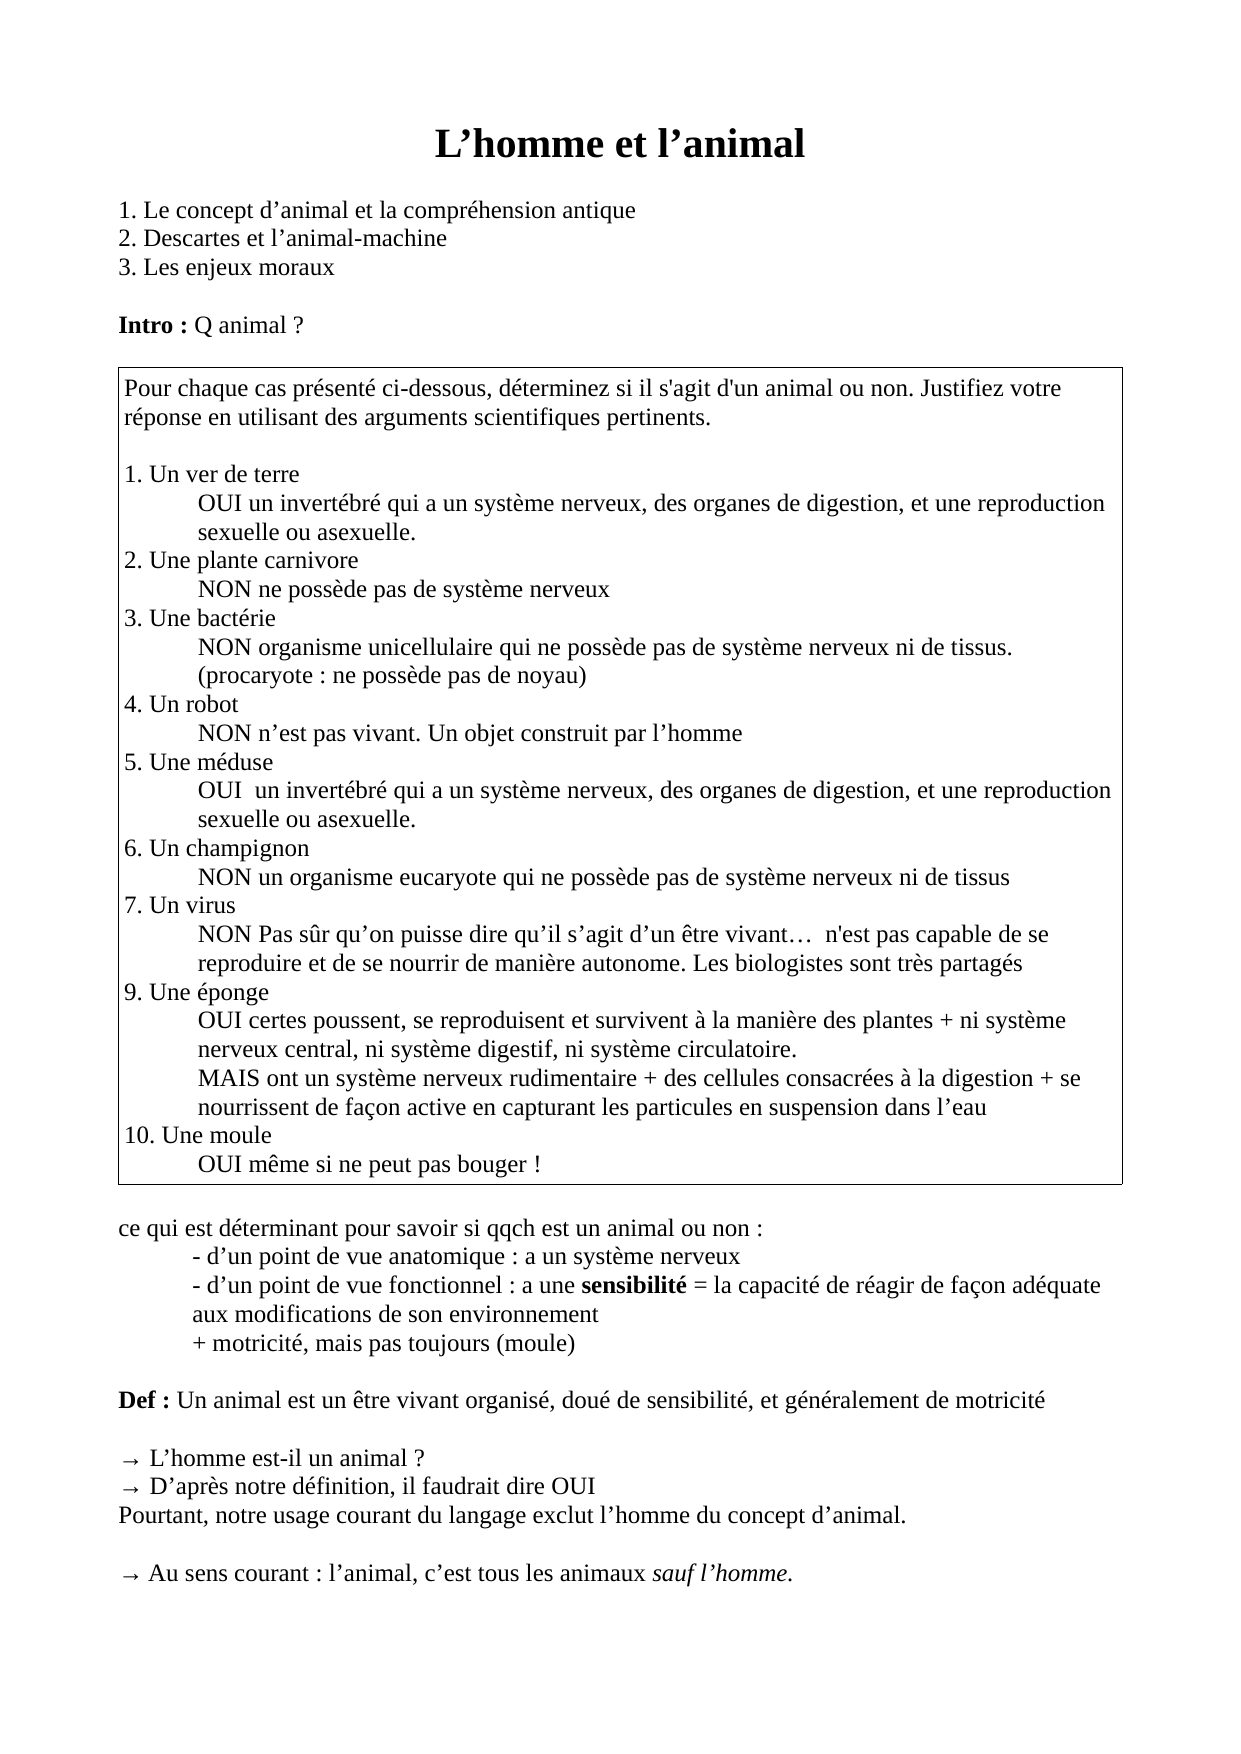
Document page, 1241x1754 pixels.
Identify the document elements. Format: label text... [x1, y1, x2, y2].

text 1. Le concept d’animal et la compréhension antique [118, 195, 1122, 223]
text → L’homme est-il un animal ? → D’après notre définition, il faudrait dire OUI [118, 1443, 1122, 1500]
text → Au sens courant : l’animal, c’est tous les animaux sauf l’homme. [118, 1558, 1122, 1586]
text ce qui est déterminant pour savoir si qqch est un animal ou non : [118, 1213, 1122, 1241]
table_header Pour chaque cas présenté ci-dessous, déterminez si il s'agit d'un animal ou non. Justifiez votre réponse en utilisant des arguments scientifiques pertinents. 1. Un ver de terre OUI un invertébré qui a un système nerveux, des organes de digestion, et une reproduction sexuelle ou asexuelle. 2. Une plante carnivore NON ne possède pas de système nerveux 3. Une bactérie NON organisme unicellulaire qui ne possède pas de système nerveux ni de tissus. (procaryote : ne possède pas de noyau) 4. Un robot NON n’est pas vivant. Un objet construit par l’homme 5. Une méduse OUI un invertébré qui a un système nerveux, des organes de digestion, et une reproduction sexuelle ou asexuelle. 6. Un champignon NON un organisme eucaryote qui ne possède pas de système nerveux ni de tissus 7. Un virus NON Pas sûr qu’on puisse dire qu’il s’agit d’un être vivant… n'est pas capable de se reproduire et de se nourrir de manière autonome. Les biologistes sont très partagés 9. Une éponge OUI certes poussent, se reproduisent et survivent à la manière des plantes + ni système nerveux central, ni système digestif, ni système circulatoire. MAIS ont un système nerveux rudimentaire + des cellules consacrées à la digestion + se nourrissent de façon active en capturant les particules en suspension dans l’eau 10. Une moule OUI même si ne peut pas bouger ! [119, 368, 1122, 1184]
text + motricité, mais pas toujours (moule) [192, 1328, 1122, 1356]
text L’homme et l’animal [118, 118, 1122, 166]
text 2. Descartes et l’animal-machine [118, 223, 1122, 252]
text Intro : Q animal ? [118, 310, 1122, 338]
text Def : Un animal est un être vivant organisé, doué de sensibilité, et généralement de motricité [118, 1385, 1122, 1414]
text - d’un point de vue fonctionnel : a une sensibilité = la capacité de réagir de façon adéquate aux modifications de son environnement [192, 1270, 1122, 1328]
text 3. Les enjeux moraux [118, 252, 1122, 281]
text - d’un point de vue anatomique : a un système nerveux [192, 1241, 1122, 1270]
text Pourtant, notre usage courant du langage exclut l’homme du concept d’animal. [118, 1500, 1122, 1529]
